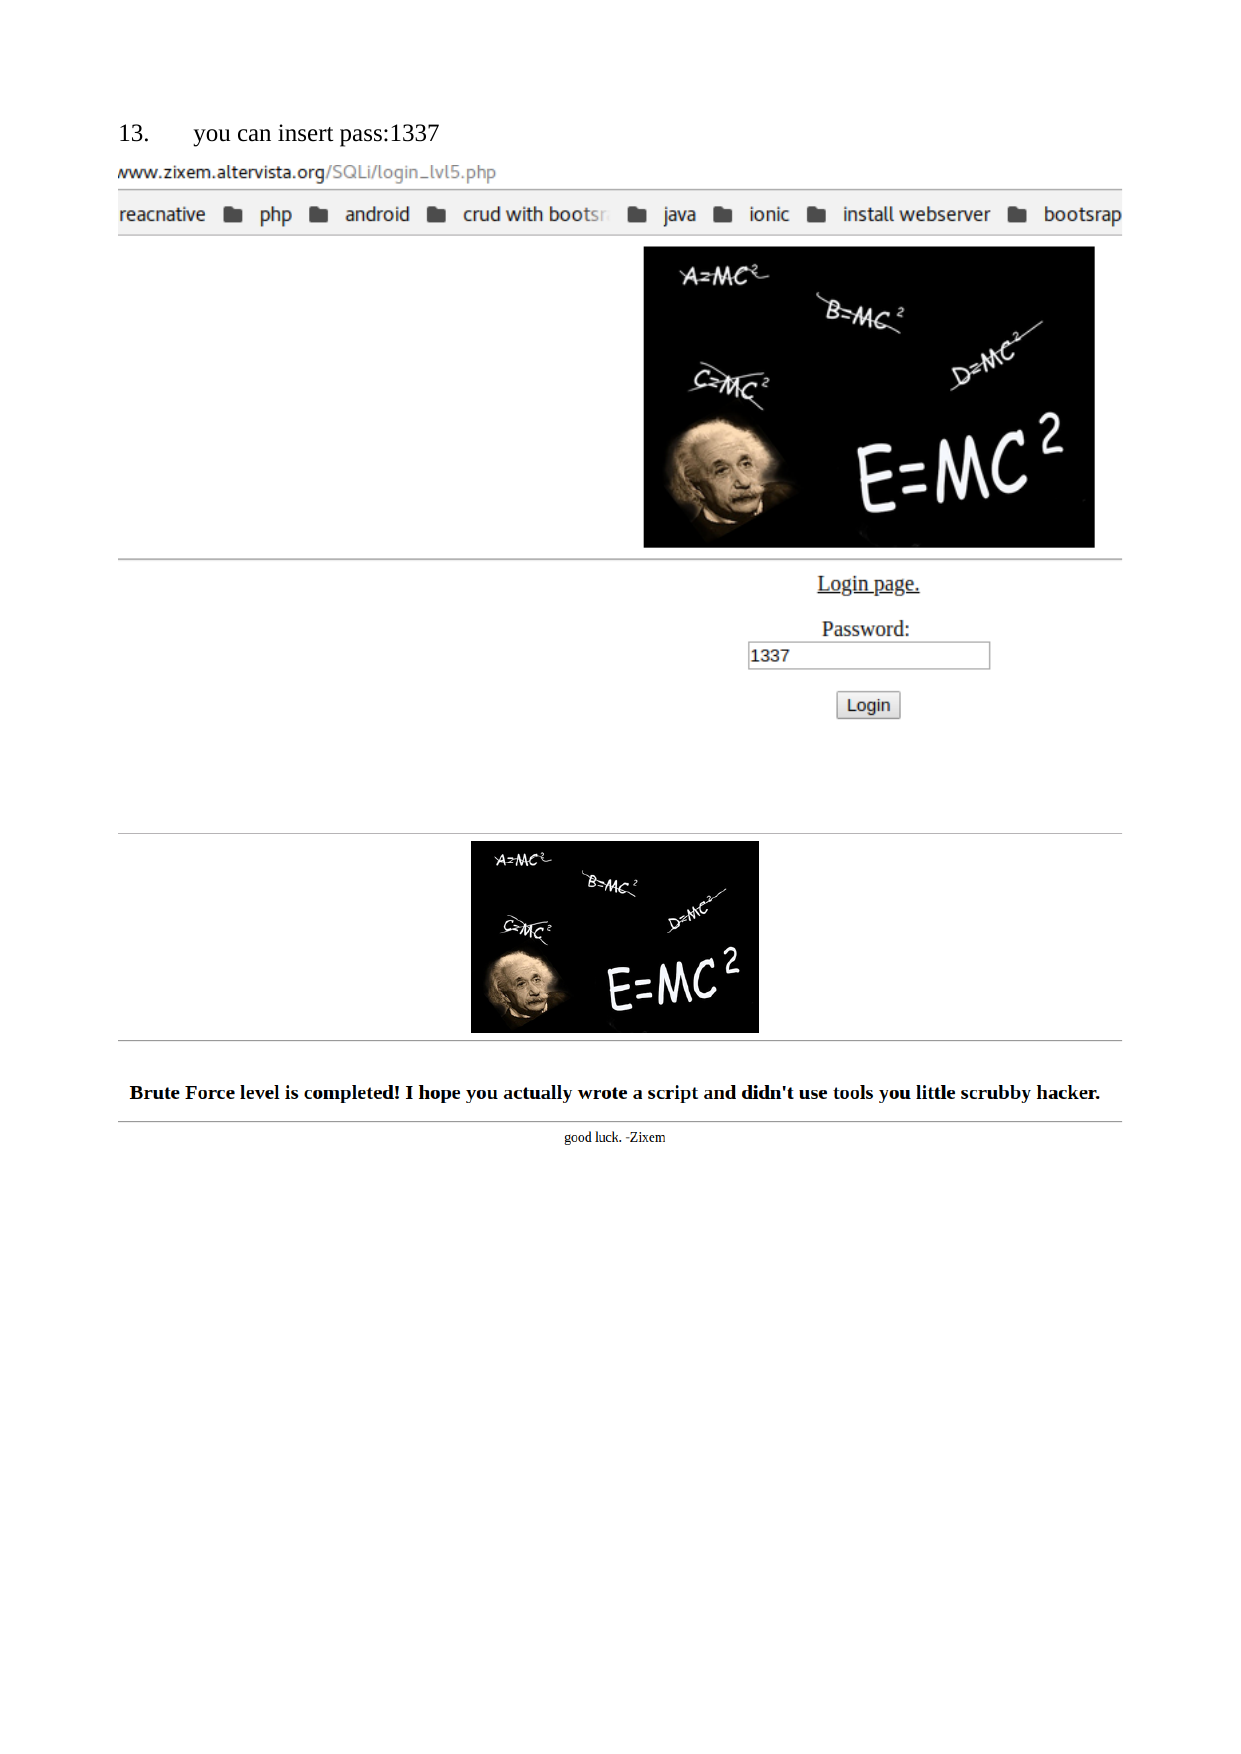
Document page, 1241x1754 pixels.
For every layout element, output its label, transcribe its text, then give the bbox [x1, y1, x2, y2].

picture [118, 833, 1123, 1167]
picture [118, 165, 1123, 734]
list you can insert pass:1337 [118, 118, 1122, 147]
